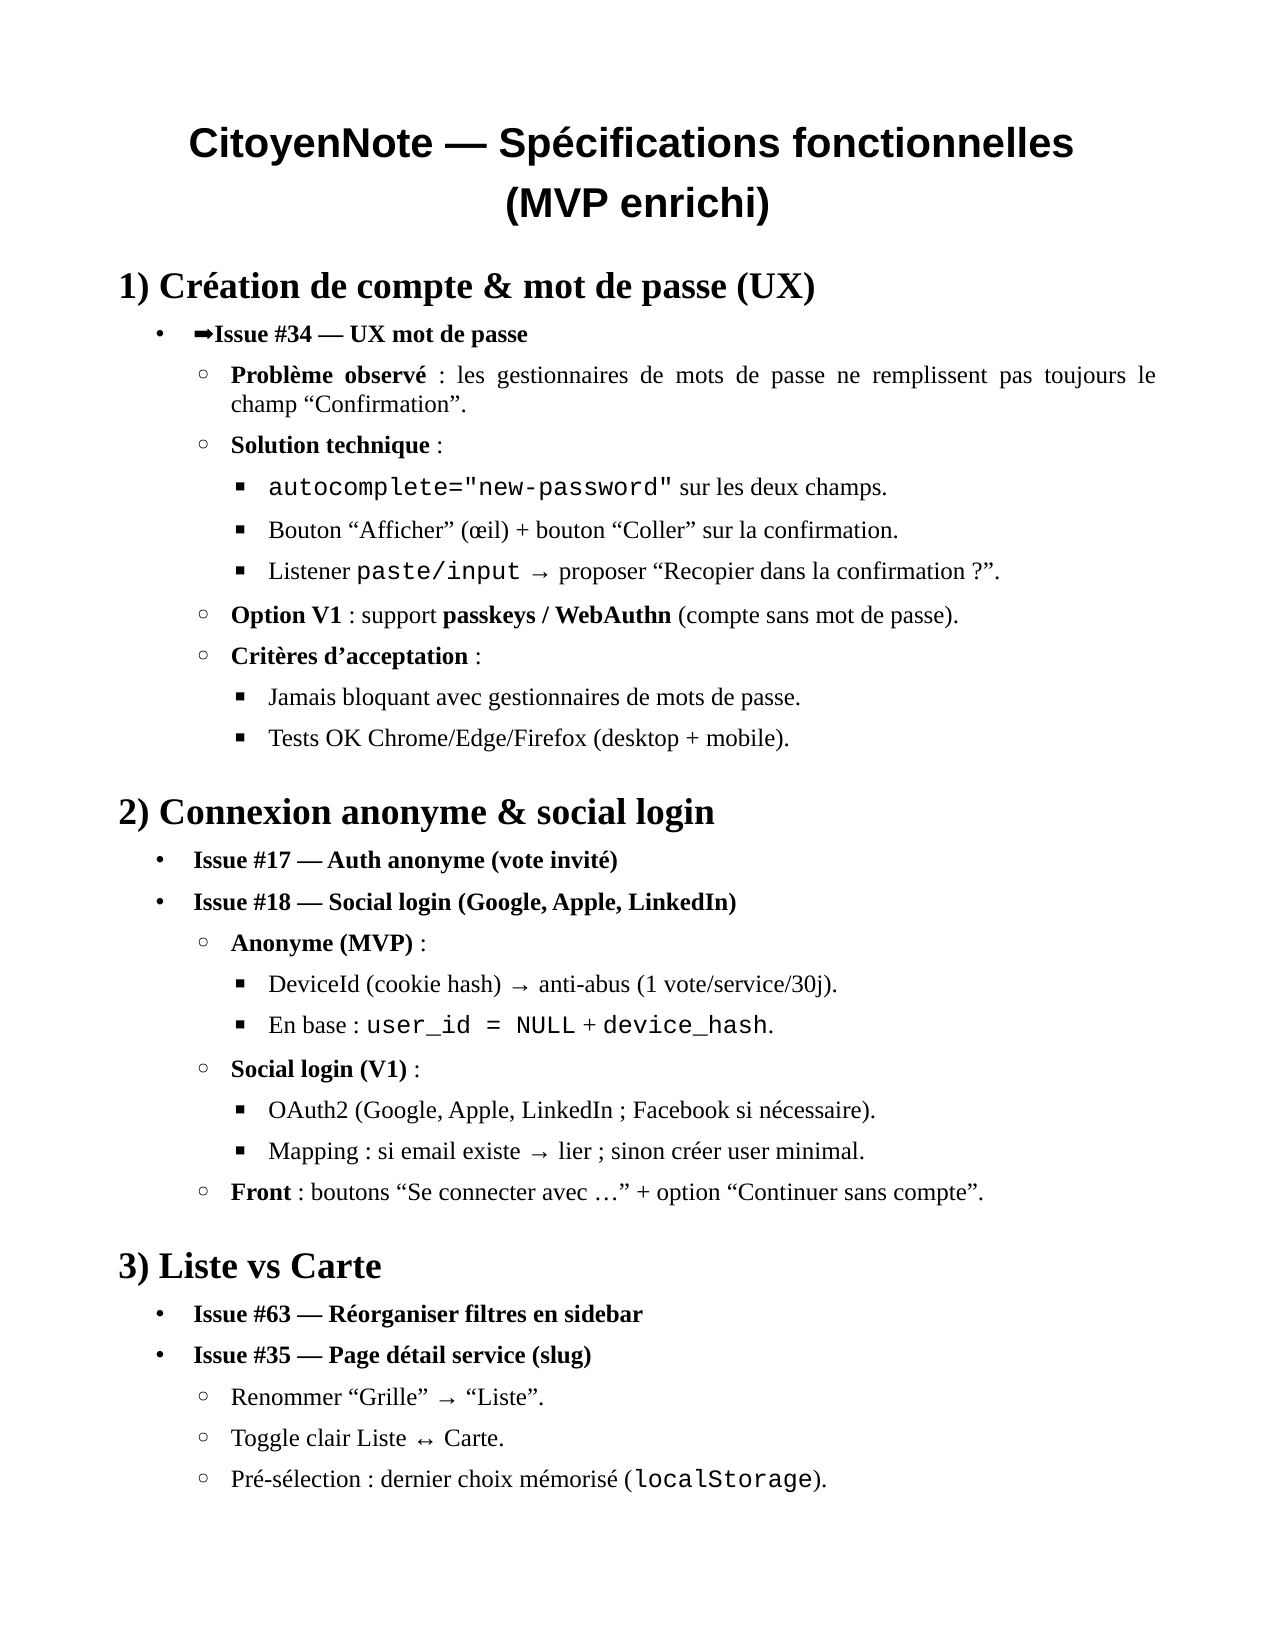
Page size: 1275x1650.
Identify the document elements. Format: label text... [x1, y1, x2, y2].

list Issue #18 — Social login (Google, Apple, LinkedIn) [156, 887, 1157, 915]
list autocomplete="new-password" sur les deux champs. [231, 472, 1157, 503]
subtitle 2) Connexion anonyme & social login [118, 790, 1157, 833]
list Option V1 : support passkeys / WebAuthn (compte sans mot de passe). [193, 600, 1157, 628]
list Renommer “Grille” → “Liste”. [193, 1382, 1157, 1411]
subtitle 3) Liste vs Carte [118, 1244, 1157, 1287]
list Listener paste/input → proposer “Recopier dans la confirmation ?”. [231, 556, 1157, 587]
subtitle 1) Création de compte & mot de passe (UX) [118, 264, 1157, 307]
list Pré-sélection : dernier choix mémorisé (localStorage). [193, 1464, 1157, 1495]
list Social login (V1) : [193, 1054, 1157, 1082]
list Problème observé : les gestionnaires de mots de passe ne remplissent pas toujours le champ “Confirmation”. [193, 361, 1157, 418]
list En base : user_id = NULL + device_hash. [231, 1010, 1157, 1041]
list Front : boutons “Se connecter avec …” + option “Continuer sans compte”. [193, 1177, 1157, 1206]
list Toggle clair Liste ↔ Carte. [193, 1423, 1157, 1452]
list Issue #17 — Auth anonyme (vote invité) [156, 845, 1157, 874]
subtitle CitoyenNote — Spécifications fonctionnelles [118, 118, 1157, 166]
list Anonyme (MVP) : [193, 928, 1157, 957]
subtitle (MVP enrichi) [118, 178, 1157, 226]
list Issue #63 — Réorganiser filtres en sidebar [156, 1299, 1157, 1328]
list Tests OK Chrome/Edge/Firefox (desktop + mobile). [231, 723, 1157, 752]
list Bouton “Afficher” (œil) + bouton “Coller” sur la confirmation. [231, 515, 1157, 544]
list Critères d’acceptation : [193, 641, 1157, 670]
list Mapping : si email existe → lier ; sinon créer user minimal. [231, 1136, 1157, 1165]
list ➡️Issue #34 — UX mot de passe [156, 319, 1157, 348]
list OAuth2 (Google, Apple, LinkedIn ; Facebook si nécessaire). [231, 1095, 1157, 1124]
list Solution technique : [193, 431, 1157, 459]
list Jamais bloquant avec gestionnaires de mots de passe. [231, 682, 1157, 711]
list Issue #35 — Page détail service (slug) [156, 1341, 1157, 1369]
list DeviceId (cookie hash) → anti-abus (1 vote/service/30j). [231, 969, 1157, 998]
